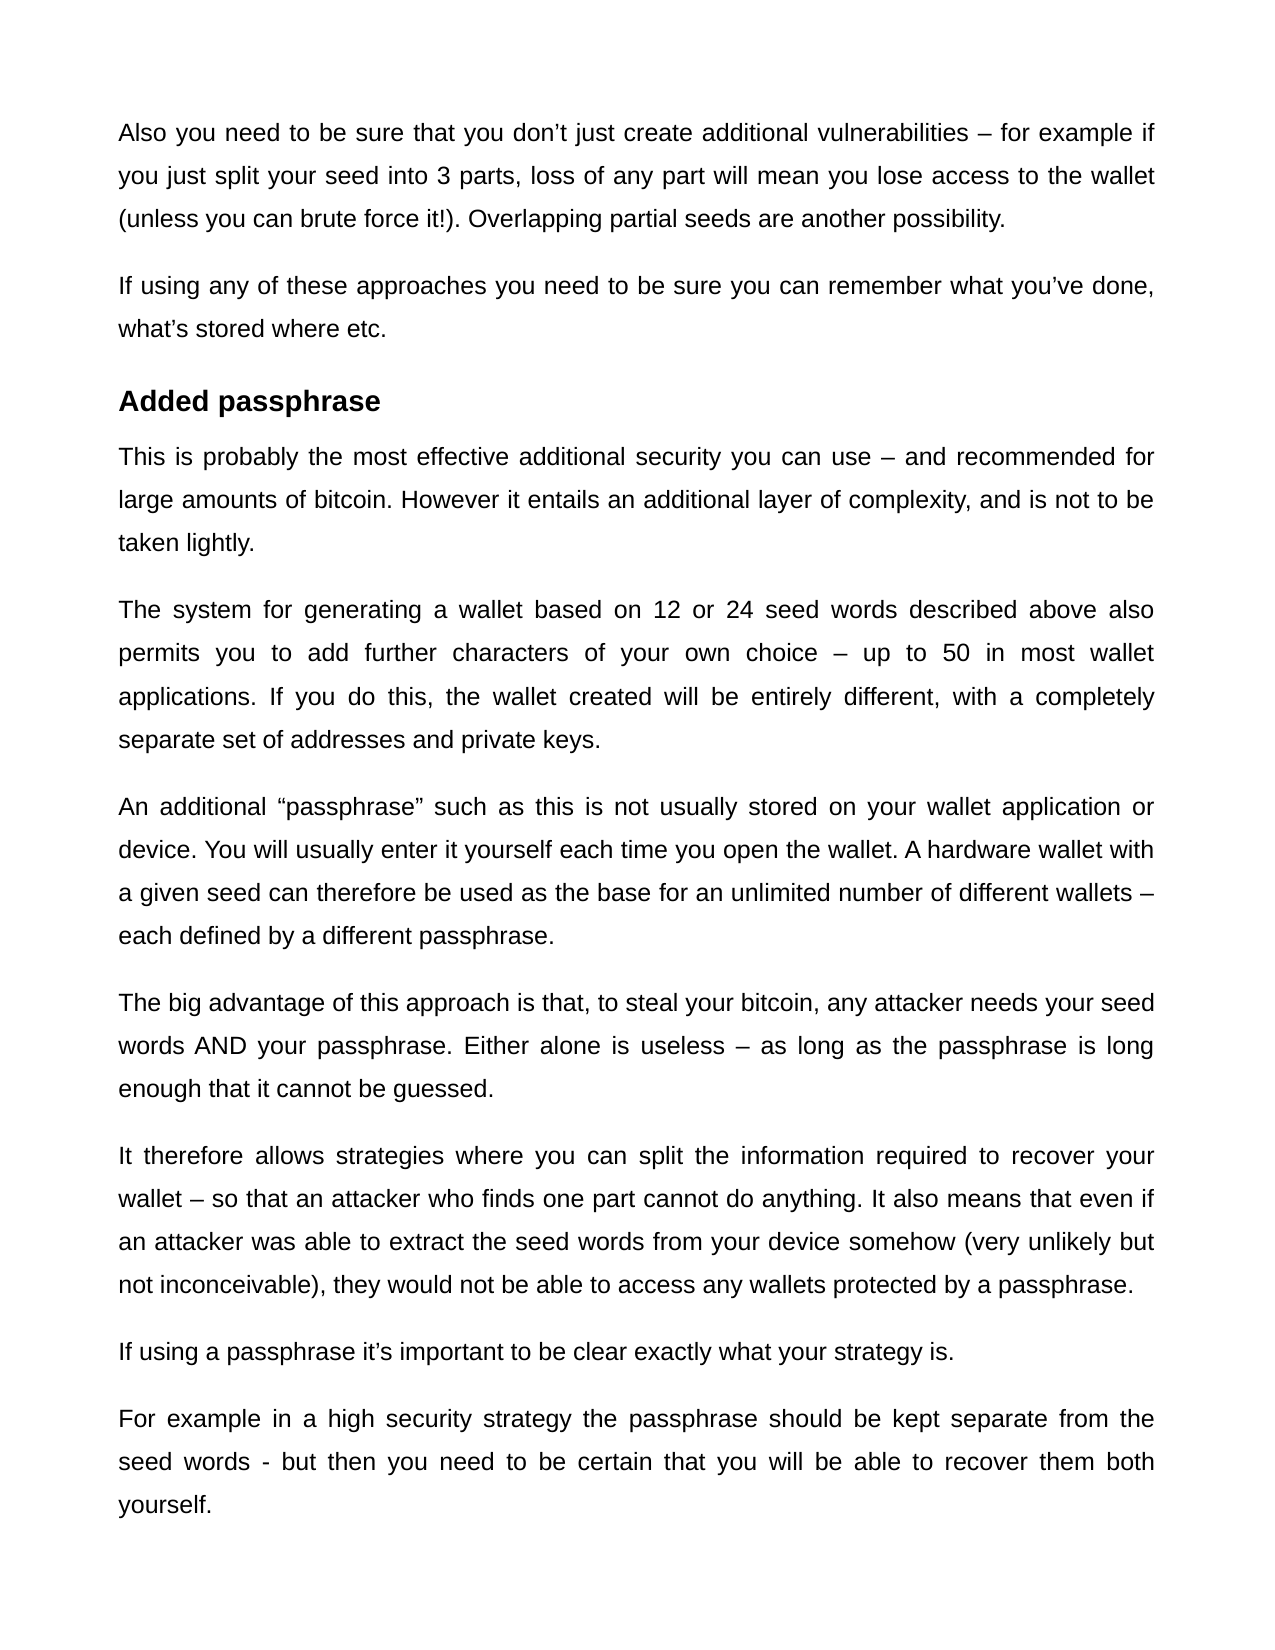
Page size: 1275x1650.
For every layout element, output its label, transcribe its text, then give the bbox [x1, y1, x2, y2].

text An additional “passphrase” such as this is not usually stored on your wallet application or device. You will usually enter it yourself each time you open the wallet. A hardware wallet with a given seed can therefore be used as the base for an unlimited number of different wallets – each defined by a different passphrase. [118, 791, 1157, 949]
text If using a passphrase it’s important to be clear exactly what your strategy is. [118, 1337, 1157, 1366]
text It therefore allows strategies where you can split the information required to recover your wallet – so that an attacker who finds one part cannot do anything. It also means that even if an attacker was able to extract the seed words from your device somehow (very unlikely but not inconceivable), they would not be able to access any wallets protected by a passphrase. [118, 1141, 1157, 1299]
text Also you need to be sure that you don’t just create additional vulnerabilities – for example if you just split your seed into 3 parts, loss of any part will mean you lose access to the wallet (unless you can brute force it!). Overlapping partial seeds are another possibility. [118, 118, 1157, 233]
text This is probably the most effective additional security you can use – and recommended for large amounts of bitcoin. However it entails an additional layer of complexity, and is not to be taken lightly. [118, 442, 1157, 557]
text The system for generating a wallet based on 12 or 24 seed words described above also permits you to add further characters of your own choice – up to 50 in most wallet applications. If you do this, the wallet created will be entirely different, with a completely separate set of addresses and private keys. [118, 595, 1157, 753]
subtitle Added passphrase [118, 384, 1157, 418]
text If using any of these approaches you need to be sure you can remember what you’ve done, what’s stored where etc. [118, 271, 1157, 343]
text The big advantage of this approach is that, to steal your bitcoin, any attacker needs your seed words AND your passphrase. Either alone is useless – as long as the passphrase is long enough that it cannot be guessed. [118, 988, 1157, 1103]
text For example in a high security strategy the passphrase should be kept separate from the seed words - but then you need to be certain that you will be able to recover them both yourself. [118, 1404, 1157, 1519]
